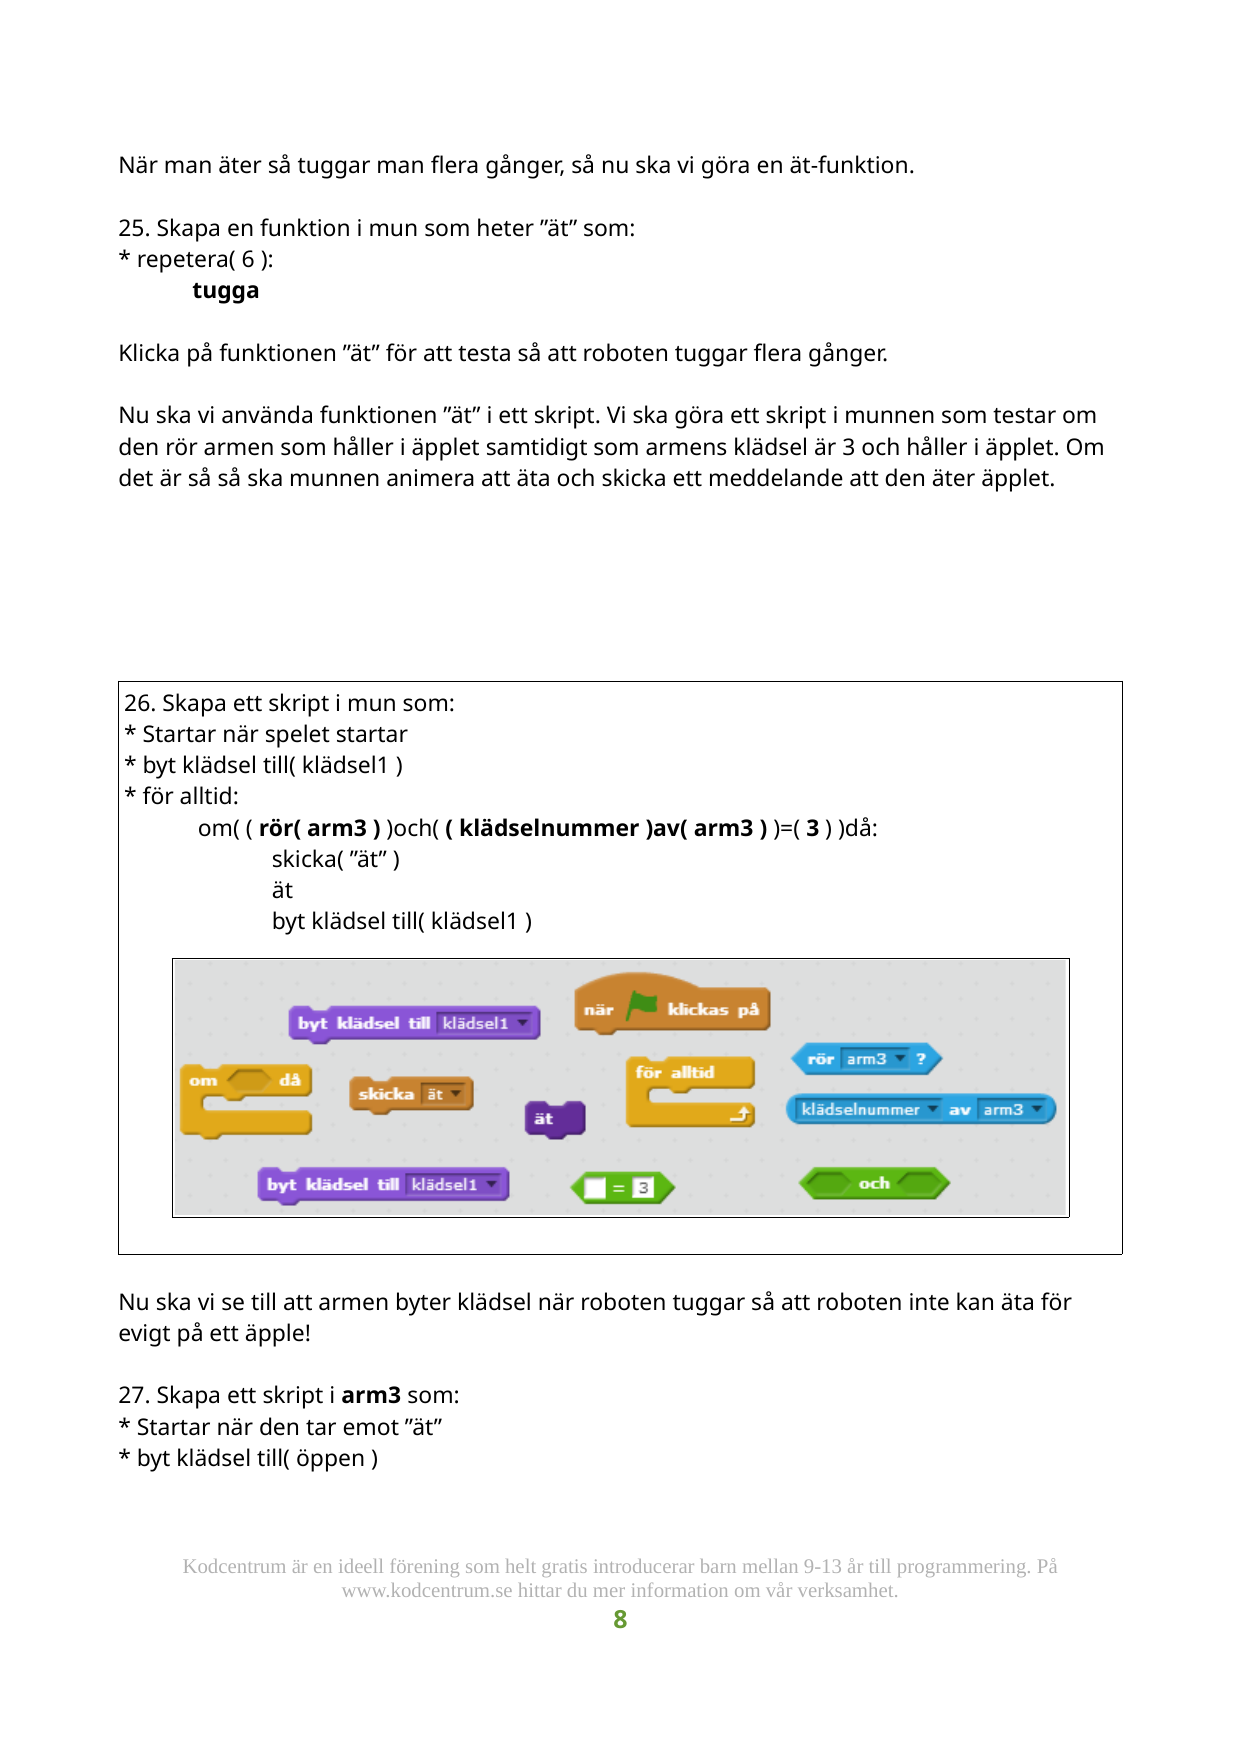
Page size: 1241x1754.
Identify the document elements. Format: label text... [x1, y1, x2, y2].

text 25. Skapa en funktion i mun som heter ”ät” som: [118, 212, 1122, 243]
text Klicka på funktionen ”ät” för att testa så att roboten tuggar flera gånger. [118, 337, 1122, 368]
text Nu ska vi använda funktionen ”ät” i ett skript. Vi ska göra ett skript i munnen som testar om den rör armen som håller i äpplet samtidigt som armens klädsel är 3 och håller i äpplet. Om det är så så ska munnen animera att äta och skicka ett meddelande att den äter äpplet. [118, 399, 1122, 493]
table_header 26. Skapa ett skript i mun som: * Startar när spelet startar * byt klädsel till( klädsel1 ) * för alltid: om( ( rör( arm3 ) )och( ( klädselnummer )av( arm3 ) )=( 3 ) )då: skicka( ”ät” ) ät byt klädsel till( klädsel1 ) [119, 682, 1122, 1254]
text * Startar när den tar emot ”ät” [118, 1411, 1122, 1442]
text 27. Skapa ett skript i arm3 som: [118, 1379, 1122, 1411]
text Nu ska vi se till att armen byter klädsel när roboten tuggar så att roboten inte kan äta för evigt på ett äpple! [118, 1286, 1122, 1348]
text tugga [118, 274, 1122, 306]
picture [174, 960, 1066, 1215]
text När man äter så tuggar man flera gånger, så nu ska vi göra en ät-funktion. [118, 149, 1122, 181]
text * byt klädsel till( öppen ) [118, 1442, 1122, 1473]
text * repetera( 6 ): [118, 243, 1122, 274]
